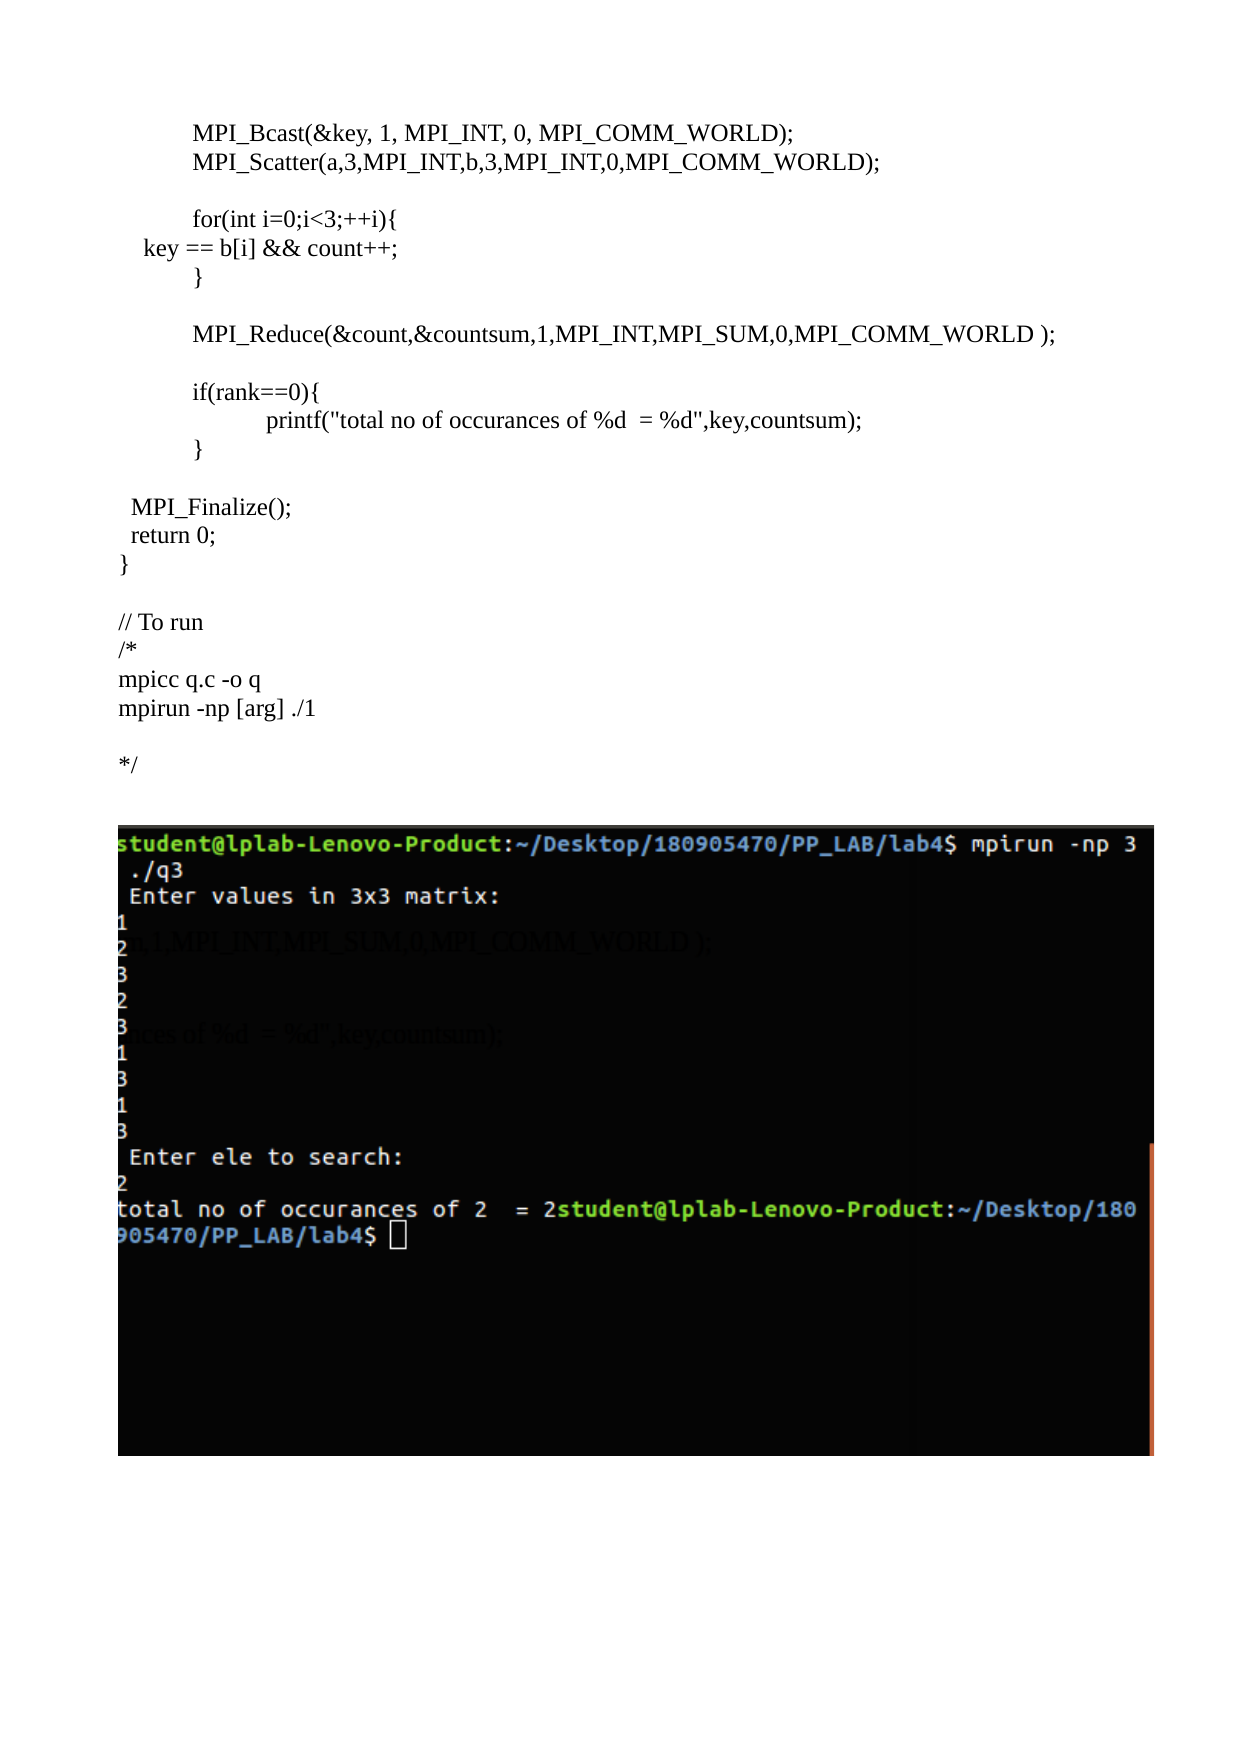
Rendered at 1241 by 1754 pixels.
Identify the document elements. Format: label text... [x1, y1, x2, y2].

text printf("total no of occurances of %d = %d",key,countsum); [118, 406, 1122, 434]
text } [118, 549, 1122, 578]
text mpicc q.c -o q [118, 664, 1122, 693]
text if(rank==0){ [118, 377, 1122, 406]
text } [118, 434, 1122, 463]
picture [660, 825, 1155, 1456]
text for(int i=0;i<3;++i){ [118, 204, 1122, 233]
text // To run [118, 607, 1122, 636]
text MPI_Scatter(a,3,MPI_INT,b,3,MPI_INT,0,MPI_COMM_WORLD); [118, 147, 1122, 176]
text key == b[i] && count++; [118, 233, 1122, 262]
text MPI_Bcast(&key, 1, MPI_INT, 0, MPI_COMM_WORLD); [118, 118, 1122, 147]
text */ [118, 751, 1122, 779]
text } [118, 262, 1122, 291]
text MPI_Reduce(&count,&countsum,1,MPI_INT,MPI_SUM,0,MPI_COMM_WORLD ); [118, 319, 1122, 348]
text mpirun -np [arg] ./1 [118, 693, 1122, 722]
text return 0; [118, 521, 1122, 549]
text MPI_Finalize(); [118, 492, 1122, 521]
text /* [118, 636, 1122, 664]
